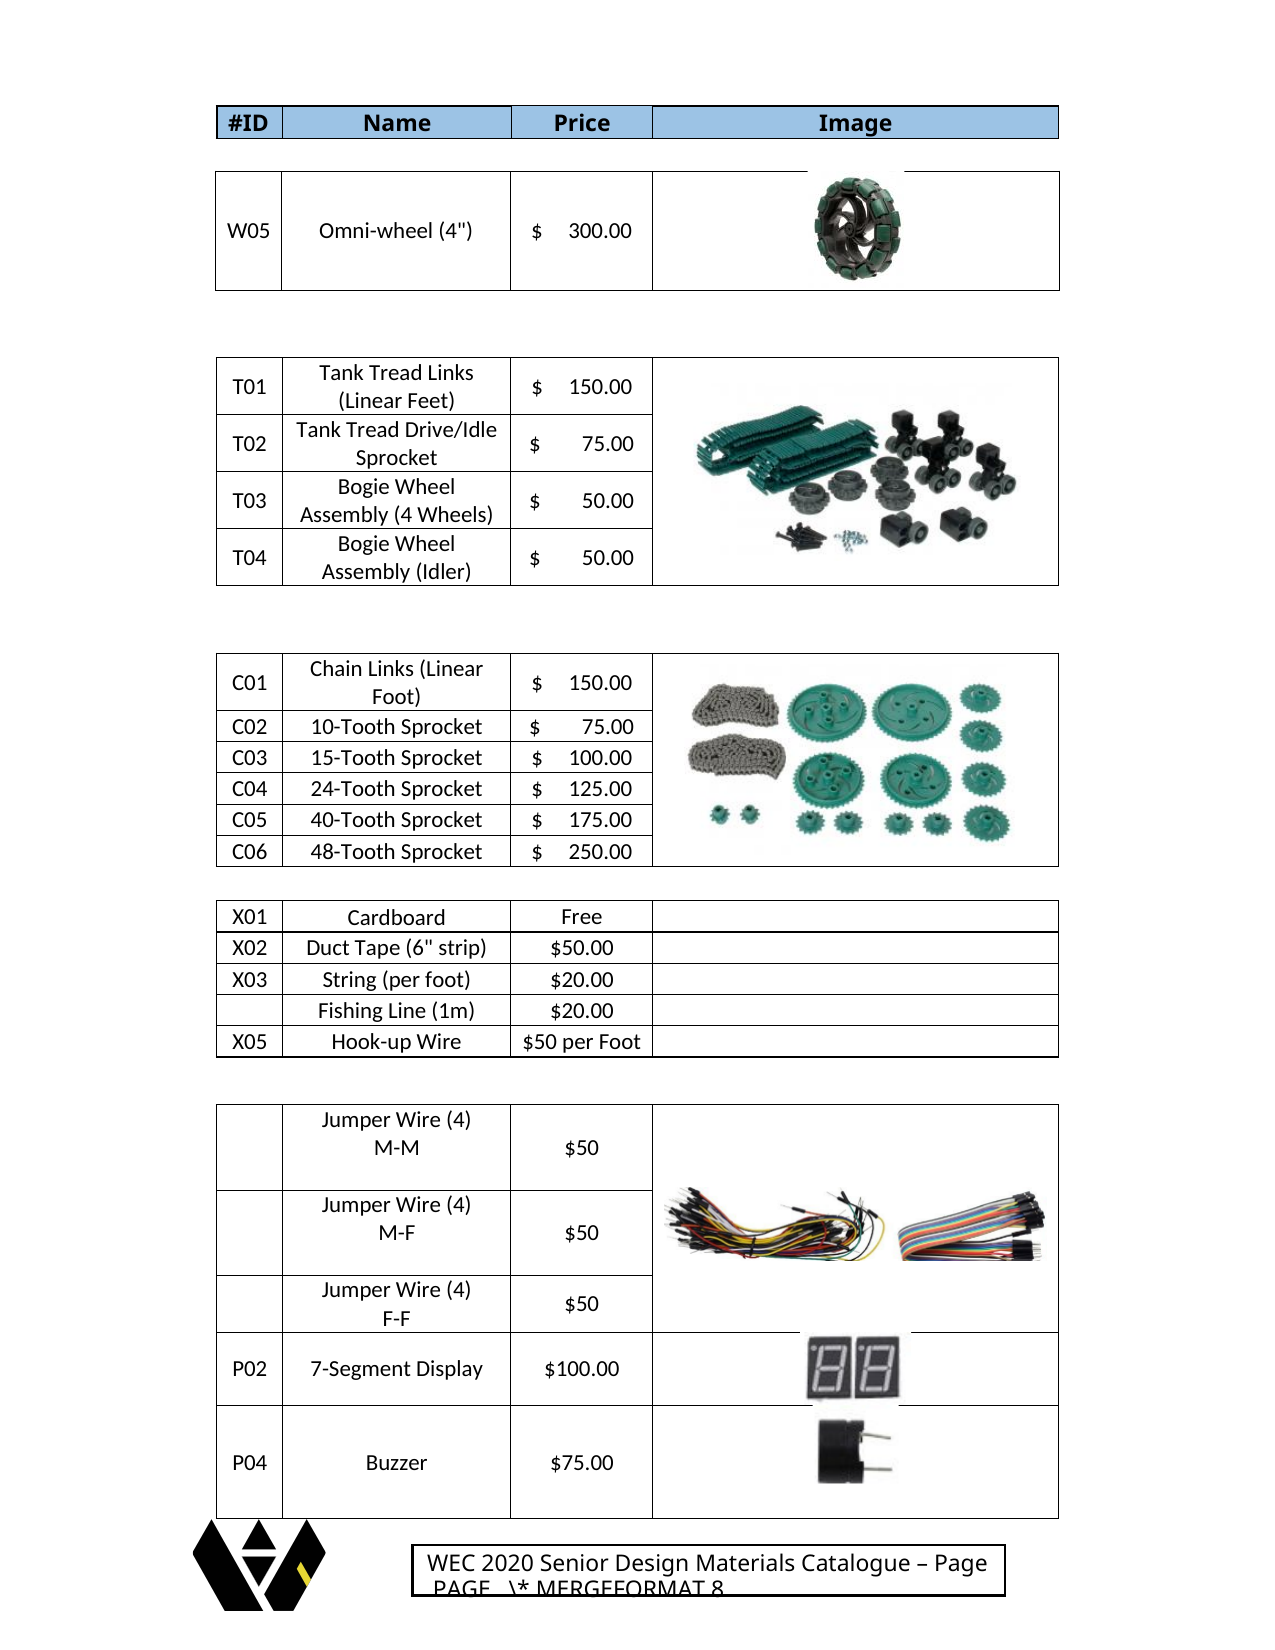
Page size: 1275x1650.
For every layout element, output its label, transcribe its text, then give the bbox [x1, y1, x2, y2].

table_cell Bogie Wheel Assembly (4 Wheels) [283, 472, 510, 528]
table_cell [653, 964, 1058, 994]
table_cell $50 [511, 1191, 652, 1274]
table_cell $100.00 [511, 1333, 652, 1404]
table_cell [653, 1333, 800, 1404]
table_cell $50 [511, 1276, 652, 1332]
table_cell Buzzer [283, 1406, 510, 1518]
table_header Free [511, 901, 652, 931]
table_cell C06 [217, 836, 282, 866]
table_cell Jumper Wire (4) F-F [283, 1276, 510, 1332]
table_cell Omni-wheel (4") [282, 172, 510, 290]
table_cell C03 [217, 742, 282, 772]
picture [807, 171, 905, 290]
table_cell $ 125.00 [511, 773, 652, 803]
table_cell [905, 172, 1059, 290]
table_header Cardboard [283, 901, 510, 931]
table_header Jumper Wire (4) M-M [283, 1105, 510, 1189]
table_cell Tank Tread Drive/Idle Sprocket [283, 415, 510, 471]
table_cell [653, 933, 1058, 963]
table_cell 10-Tooth Sprocket [283, 711, 510, 741]
table_header Chain Links (Linear Foot) [283, 654, 510, 710]
table_header $50 [511, 1105, 652, 1189]
table_header $ 150.00 [511, 654, 652, 710]
table_cell C04 [217, 773, 282, 803]
table_cell Fishing Line (1m) [283, 995, 510, 1025]
table_cell Duct Tape (6" strip) [283, 933, 510, 963]
table_cell 40-Tooth Sprocket [283, 805, 510, 835]
table_cell 24-Tooth Sprocket [283, 773, 510, 803]
table_cell $50.00 [511, 933, 652, 963]
table_cell $ 50.00 [511, 529, 652, 585]
table_cell C05 [217, 805, 282, 835]
table_cell X05 [217, 1026, 282, 1056]
table_cell $50 per Foot [511, 1026, 652, 1056]
table_cell [653, 1406, 1058, 1518]
table_cell X03 [217, 964, 282, 994]
picture [800, 1332, 912, 1490]
table_header [653, 901, 1058, 931]
table_cell String (per foot) [283, 964, 510, 994]
table_cell $75.00 [511, 1406, 652, 1518]
table_cell [653, 172, 807, 290]
table_cell $ 75.00 [511, 415, 652, 471]
table_header [653, 358, 1058, 585]
table_cell [217, 1276, 282, 1332]
table_cell [653, 1026, 1058, 1056]
table_cell P02 [217, 1333, 282, 1404]
table_cell T02 [217, 415, 282, 471]
picture [684, 664, 1027, 855]
table_cell $ 250.00 [511, 836, 652, 866]
table_cell 15-Tooth Sprocket [283, 742, 510, 772]
table_cell X02 [217, 933, 282, 963]
table_cell T04 [217, 529, 282, 585]
table_cell [217, 995, 282, 1025]
picture [664, 1176, 1047, 1261]
table_header C01 [217, 654, 282, 710]
table_header [653, 654, 1058, 866]
table_cell $ 75.00 [511, 711, 652, 741]
picture [192, 1519, 326, 1611]
table_header [217, 1105, 282, 1189]
table_cell Hook-up Wire [283, 1026, 510, 1056]
table_cell [217, 1191, 282, 1274]
table_cell $ 300.00 [511, 172, 652, 290]
table_cell $ 100.00 [511, 742, 652, 772]
table_cell $ 175.00 [511, 805, 652, 835]
table_cell Bogie Wheel Assembly (Idler) [283, 529, 510, 585]
table_cell Jumper Wire (4) M-F [283, 1191, 510, 1274]
table_header $ 150.00 [511, 358, 652, 414]
table_cell [912, 1333, 1058, 1404]
table_cell 7-Segment Display [283, 1333, 510, 1404]
table_cell [653, 995, 1058, 1025]
table_cell $20.00 [511, 964, 652, 994]
table_cell C02 [217, 711, 282, 741]
table_cell 48-Tooth Sprocket [283, 836, 510, 866]
table_header X01 [217, 901, 282, 931]
table_cell $20.00 [511, 995, 652, 1025]
table_cell T03 [217, 472, 282, 528]
table_header T01 [217, 358, 282, 414]
table_cell W05 [216, 172, 281, 290]
picture [687, 383, 1024, 561]
table_header Tank Tread Links (Linear Feet) [283, 358, 510, 414]
table_header [653, 1105, 1058, 1332]
table_cell P04 [217, 1406, 282, 1518]
table_cell $ 50.00 [511, 472, 652, 528]
